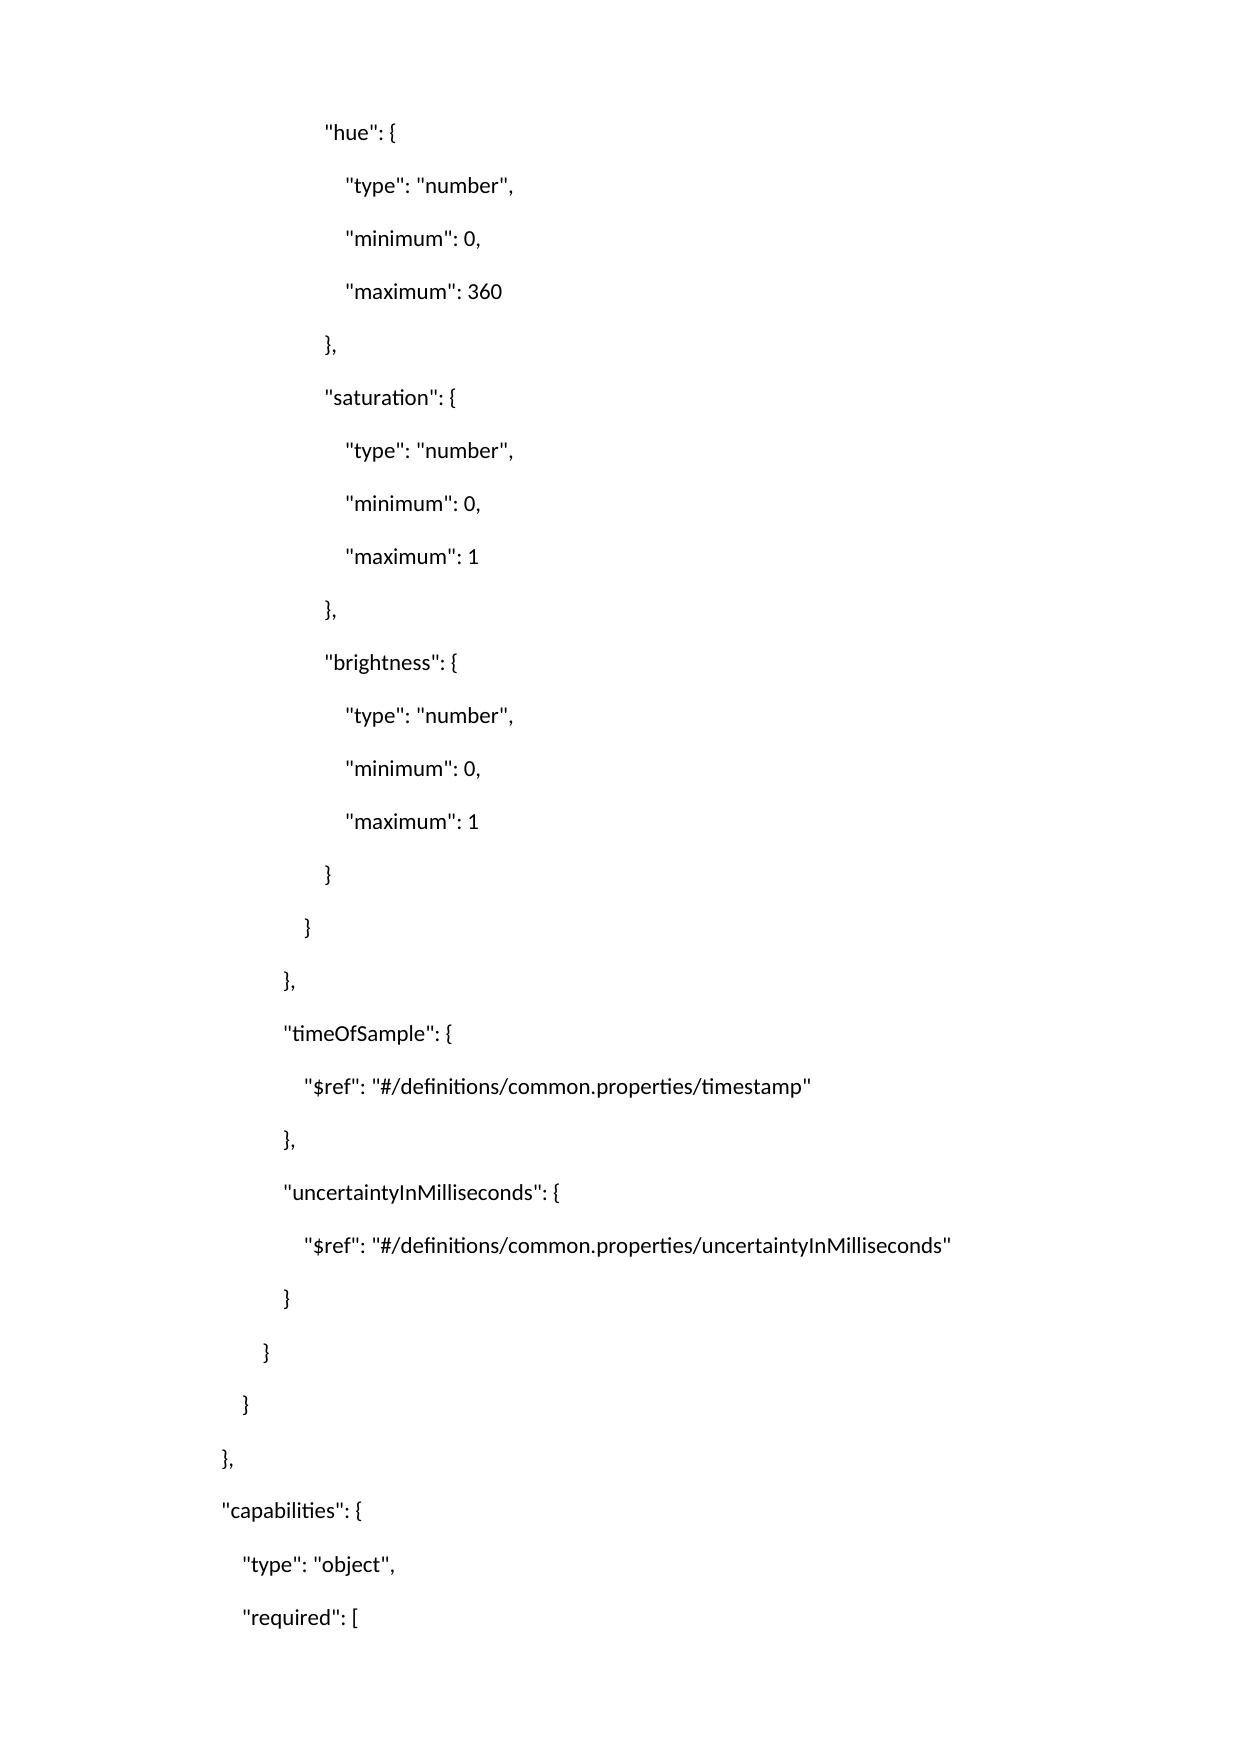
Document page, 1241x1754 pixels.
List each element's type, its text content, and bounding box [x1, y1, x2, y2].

text "capabilities": { [118, 1497, 1122, 1525]
text "type": "number", [118, 436, 1122, 464]
text "uncertaintyInMilliseconds": { [118, 1178, 1122, 1207]
text "maximum": 360 [118, 277, 1122, 305]
text "brightness": { [118, 648, 1122, 676]
text } [118, 1338, 1122, 1366]
text }, [118, 595, 1122, 623]
text }, [118, 330, 1122, 358]
text "minimum": 0, [118, 754, 1122, 782]
text } [118, 913, 1122, 941]
text "maximum": 1 [118, 542, 1122, 570]
text "hue": { [118, 118, 1122, 146]
text "type": "number", [118, 701, 1122, 729]
text "required": [ [118, 1603, 1122, 1631]
text }, [118, 1444, 1122, 1472]
text "saturation": { [118, 383, 1122, 411]
text "type": "object", [118, 1550, 1122, 1578]
text "$ref": "#/definitions/common.properties/uncertaintyInMilliseconds" [118, 1232, 1122, 1259]
text } [118, 860, 1122, 888]
text "type": "number", [118, 171, 1122, 199]
text "maximum": 1 [118, 807, 1122, 835]
text }, [118, 1126, 1122, 1153]
text }, [118, 966, 1122, 994]
text "minimum": 0, [118, 224, 1122, 252]
text } [118, 1284, 1122, 1313]
text "$ref": "#/definitions/common.properties/timestamp" [118, 1072, 1122, 1101]
text } [118, 1391, 1122, 1419]
text "timeOfSample": { [118, 1019, 1122, 1047]
text "minimum": 0, [118, 489, 1122, 517]
